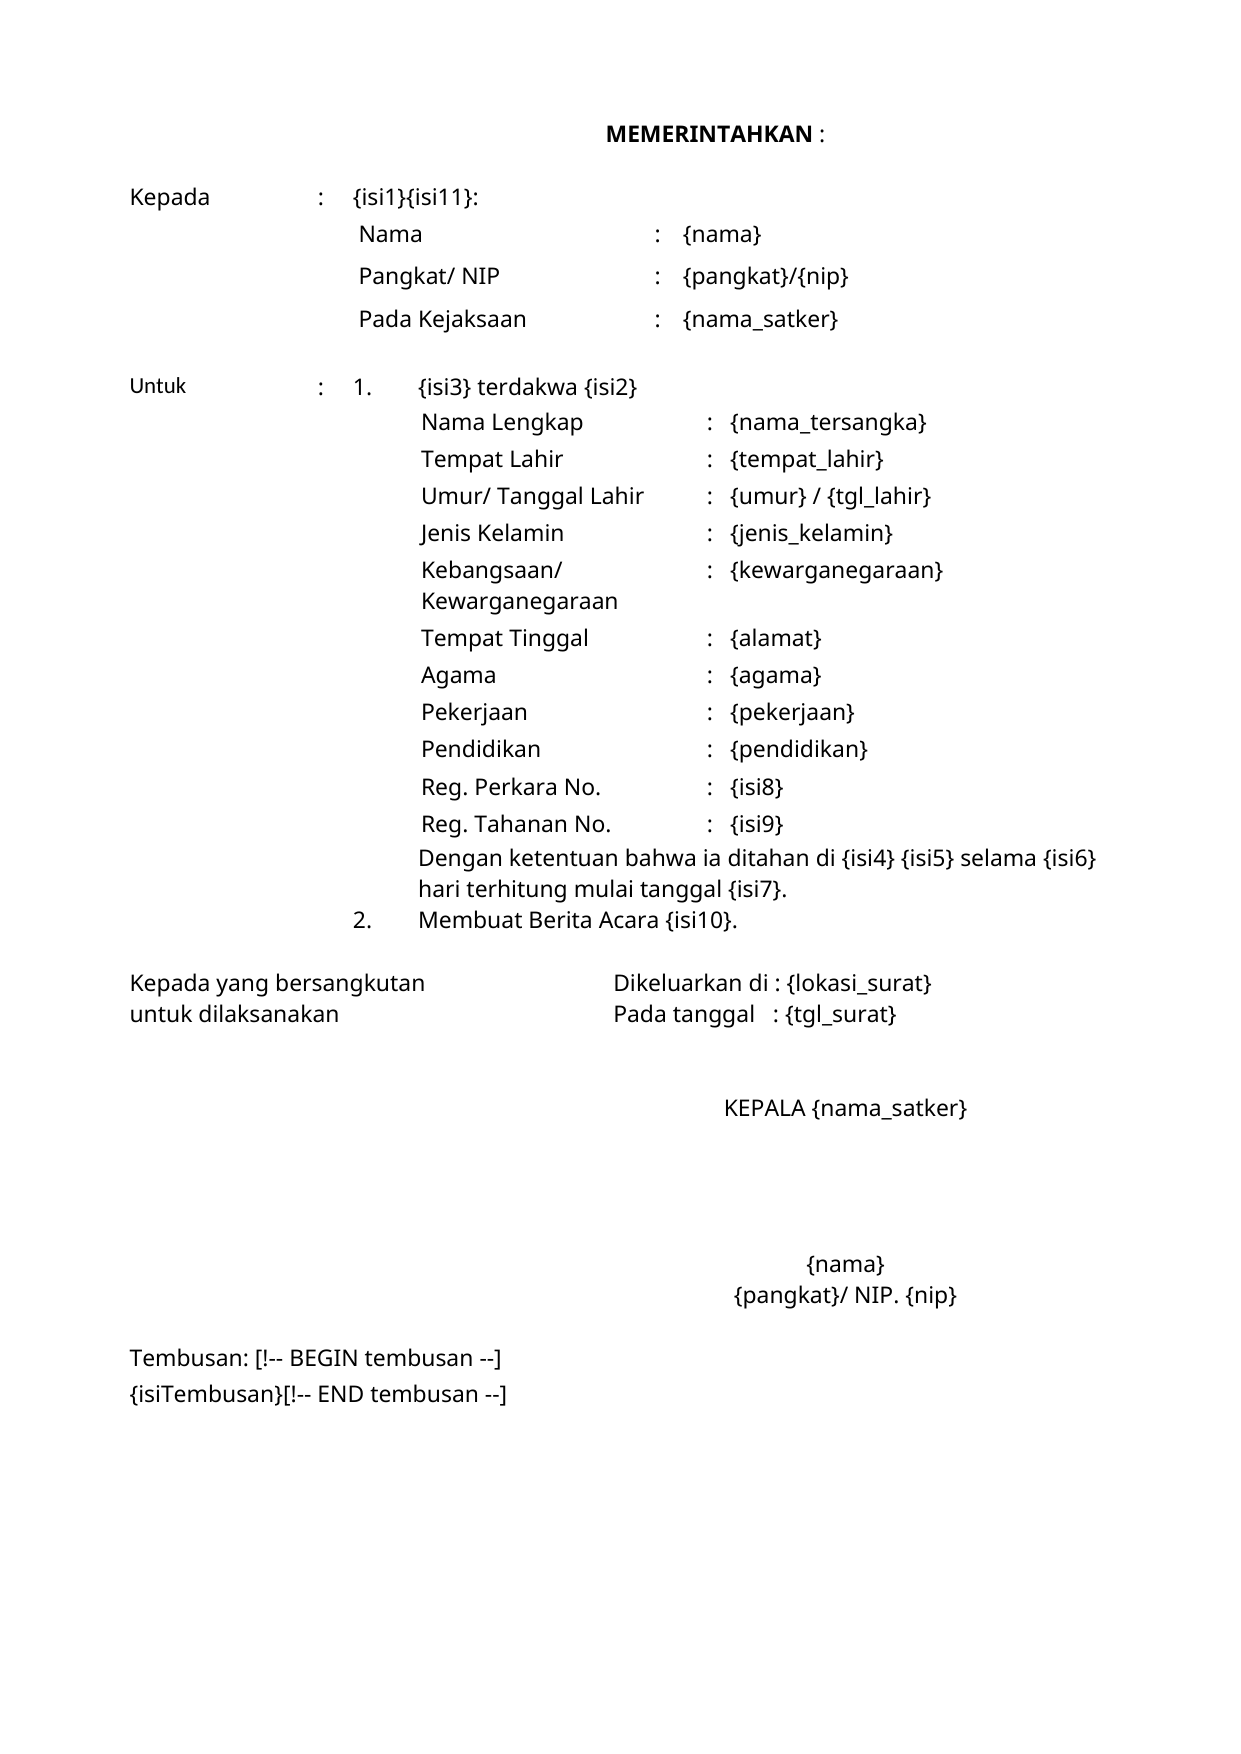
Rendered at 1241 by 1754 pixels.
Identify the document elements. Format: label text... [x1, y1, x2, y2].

table_cell [602, 1029, 1124, 1092]
table_cell Jenis Kelamin [418, 514, 704, 551]
table_cell {pangkat}/ NIP. {nip} [571, 1279, 1119, 1310]
table_header {nama} [677, 212, 1113, 254]
table_cell Pada Kejaksaan [353, 297, 648, 340]
table_cell Kepada [118, 181, 306, 371]
table_cell [571, 1123, 1119, 1248]
table_header KEPALA {nama_satker} [571, 1092, 1119, 1123]
table_cell Membuat Berita Acara {isi10}. [407, 904, 1124, 935]
table_cell Pendidikan [418, 730, 704, 767]
table_cell 2. [341, 904, 407, 935]
table_cell MEMERINTAHKAN : [306, 118, 1124, 181]
table_cell {pekerjaan} [727, 693, 1113, 730]
table_cell [118, 118, 306, 181]
table_cell Kepada yang bersangkutan [118, 967, 602, 998]
table_header : [704, 403, 727, 439]
table_cell Reg. Perkara No. [418, 768, 704, 804]
table_cell untuk dilaksanakan [118, 998, 602, 1029]
table_cell {alamat} [727, 619, 1113, 656]
table_cell [118, 1092, 1124, 1342]
table_cell Tempat Tinggal [418, 619, 704, 656]
table_cell Dikeluarkan di : {lokasi_surat} [602, 967, 1124, 998]
table_cell : [704, 693, 727, 730]
table_cell : [704, 768, 727, 804]
table_cell {tempat_lahir} [727, 440, 1113, 477]
table_cell [341, 212, 1124, 371]
table_cell : [306, 181, 341, 212]
table_header Nama Lengkap [418, 403, 704, 439]
table_cell : [704, 656, 727, 693]
table_cell 1. [341, 371, 407, 904]
table_cell [306, 212, 341, 371]
table_cell : [649, 297, 677, 340]
table_cell Pada tanggal : {tgl_surat} [602, 998, 1124, 1029]
table_cell {isi3} terdakwa {isi2} Dengan ketentuan bahwa ia ditahan di {isi4} {isi5} selama {isi6} hari terhitung mulai tanggal {isi7}. [407, 371, 1124, 904]
table_cell [118, 1029, 602, 1092]
table_cell : [704, 514, 727, 551]
table_cell Agama [418, 656, 704, 693]
table_header Nama [353, 212, 648, 254]
table_cell : [704, 619, 727, 656]
table_cell : [704, 730, 727, 767]
table_cell {nama} [571, 1248, 1119, 1279]
table_cell Tembusan: [!-- BEGIN tembusan --] {isiTembusan}[!-- END tembusan --] [118, 1342, 1124, 1409]
table_cell {pendidikan} [727, 730, 1113, 767]
table_cell : [649, 255, 677, 297]
table_cell {pangkat}/{nip} [677, 255, 1113, 297]
table_cell Umur/ Tanggal Lahir [418, 477, 704, 514]
table_cell {kewarganegaraan} [727, 551, 1113, 619]
table_cell Kebangsaan/ Kewarganegaraan [418, 551, 704, 619]
table_cell {isi1}{isi11}: [341, 181, 1124, 212]
table_cell Tempat Lahir [418, 440, 704, 477]
table_cell Untuk [118, 371, 306, 935]
table_cell {isi9} [727, 805, 1113, 842]
table_header : [649, 212, 677, 254]
table_cell [118, 935, 1124, 967]
table_cell {jenis_kelamin} [727, 514, 1113, 551]
table_cell {isi8} [727, 768, 1113, 804]
table_cell Reg. Tahanan No. [418, 805, 704, 842]
table_cell {nama_satker} [677, 297, 1113, 340]
table_header {nama_tersangka} [727, 403, 1113, 439]
table_cell : [306, 371, 341, 935]
table_cell : [704, 440, 727, 477]
table_cell : [704, 477, 727, 514]
table_cell Pekerjaan [418, 693, 704, 730]
table_cell Pangkat/ NIP [353, 255, 648, 297]
table_cell {agama} [727, 656, 1113, 693]
table_cell : [704, 805, 727, 842]
table_cell : [704, 551, 727, 619]
table_cell {umur} / {tgl_lahir} [727, 477, 1113, 514]
